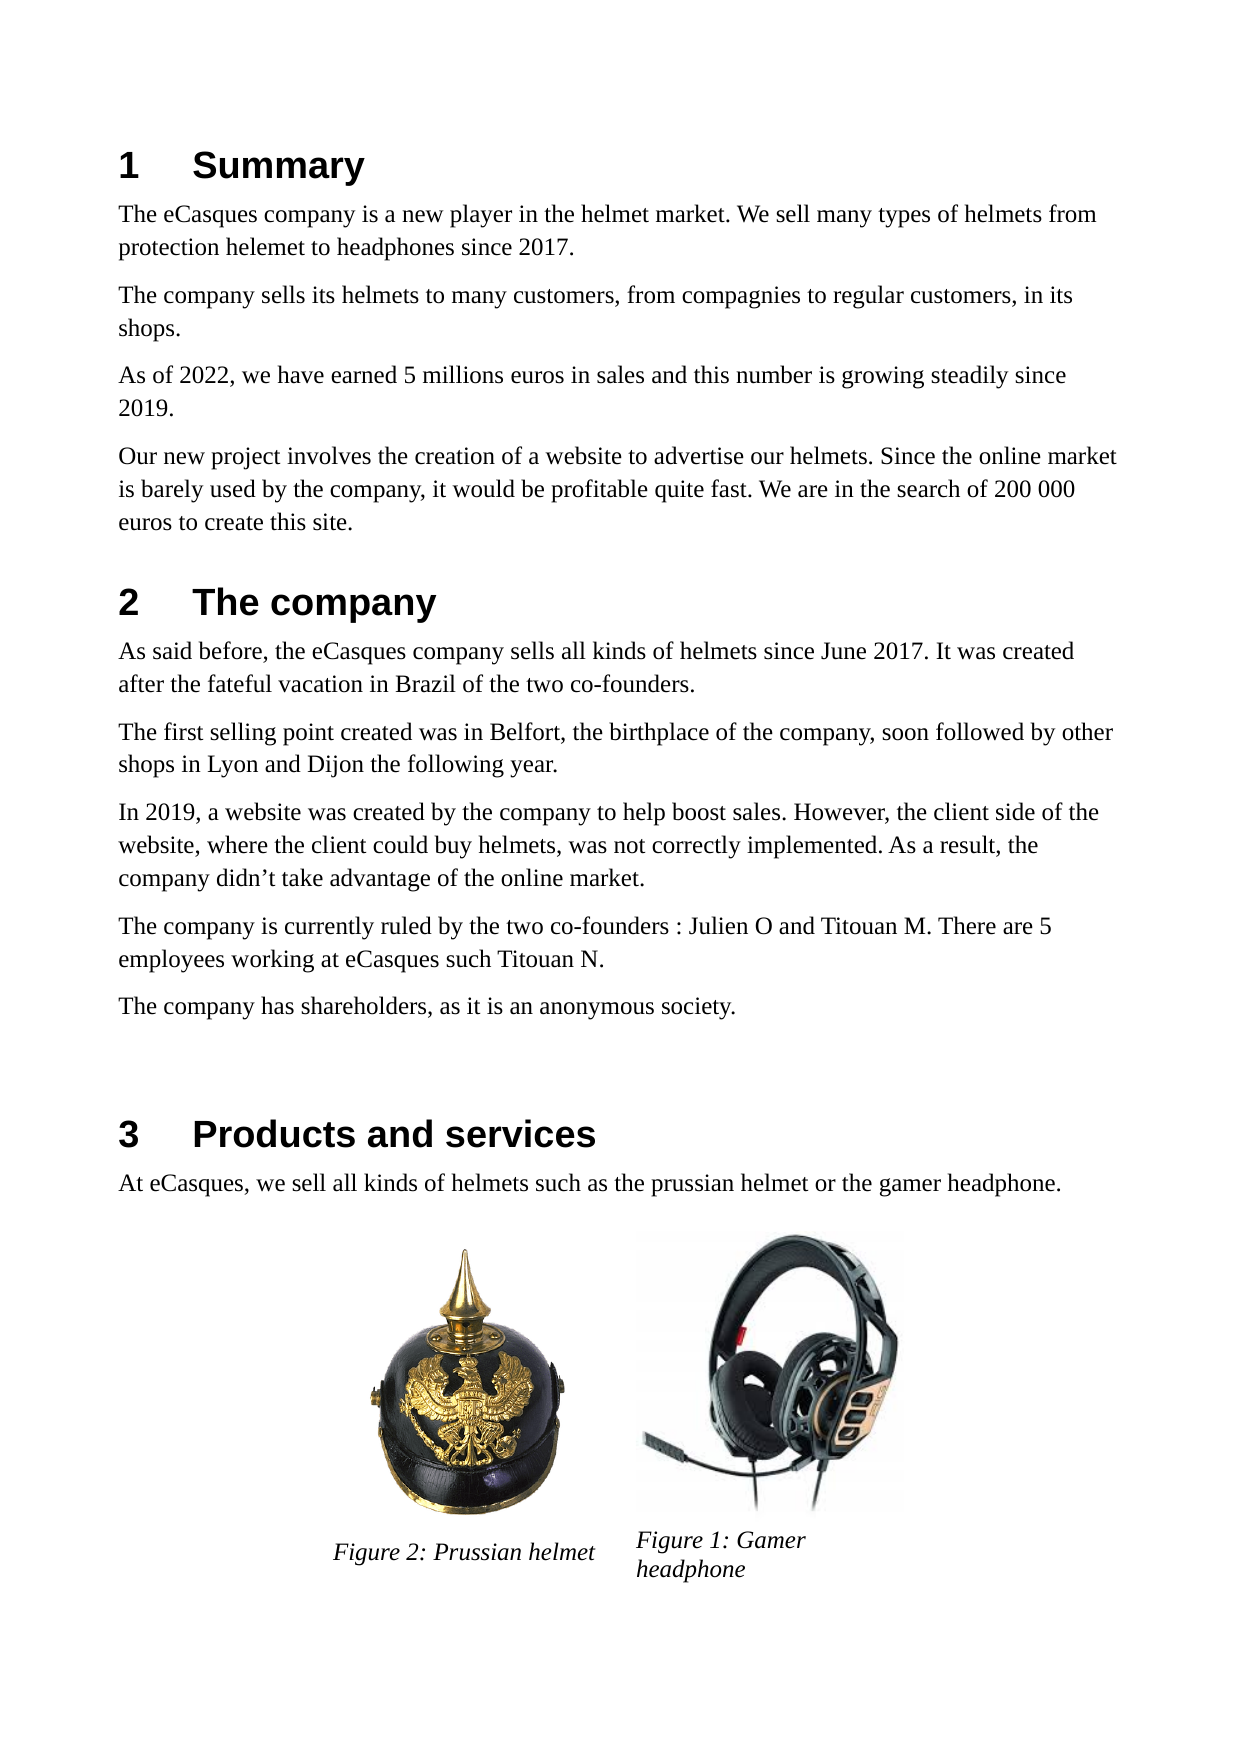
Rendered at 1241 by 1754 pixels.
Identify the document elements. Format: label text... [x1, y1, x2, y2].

text Our new project involves the creation of a website to advertise our helmets. Since the online market is barely used by the company, it would be profitable quite fast. We are in the search of 200 000 euros to create this site. [118, 441, 1122, 536]
text At eCasques, we sell all kinds of helmets such as the prussian helmet or the gamer headphone. [118, 1168, 1122, 1197]
picture [635, 1231, 905, 1525]
subtitle Products and services [118, 1112, 1122, 1155]
subtitle The company [118, 580, 1122, 623]
text The company has shareholders, as it is an anonymous society. [118, 991, 1122, 1020]
text Figure 2: Prussian helmet [333, 1231, 611, 1566]
subtitle Summary [118, 143, 1122, 187]
text The first selling point created was in Belfort, the birthplace of the company, soon followed by other shops in Lyon and Dijon the following year. [118, 717, 1122, 778]
text In 2019, a website was created by the company to help boost sales. However, the client side of the website, where the client could buy helmets, was not correctly implemented. As a result, the company didn’t take advantage of the online market. [118, 797, 1122, 892]
picture [349, 1231, 595, 1538]
text The eCasques company is a new player in the helmet market. We sell many types of helmets from protection helemet to headphones since 2017. [118, 199, 1122, 261]
text The company is currently ruled by the two co-founders : Julien O and Titouan M. There are 5 employees working at eCasques such Titouan N. [118, 911, 1122, 973]
text As of 2022, we have earned 5 millions euros in sales and this number is growing steadily since 2019. [118, 361, 1122, 422]
text As said before, the eCasques company sells all kinds of helmets since June 2017. It was created after the fateful vacation in Brazil of the two co-founders. [118, 636, 1122, 698]
text The company sells its helmets to many customers, from compagnies to regular customers, in its shops. [118, 280, 1122, 342]
text Figure 1: Gamer headphone [636, 1525, 904, 1582]
